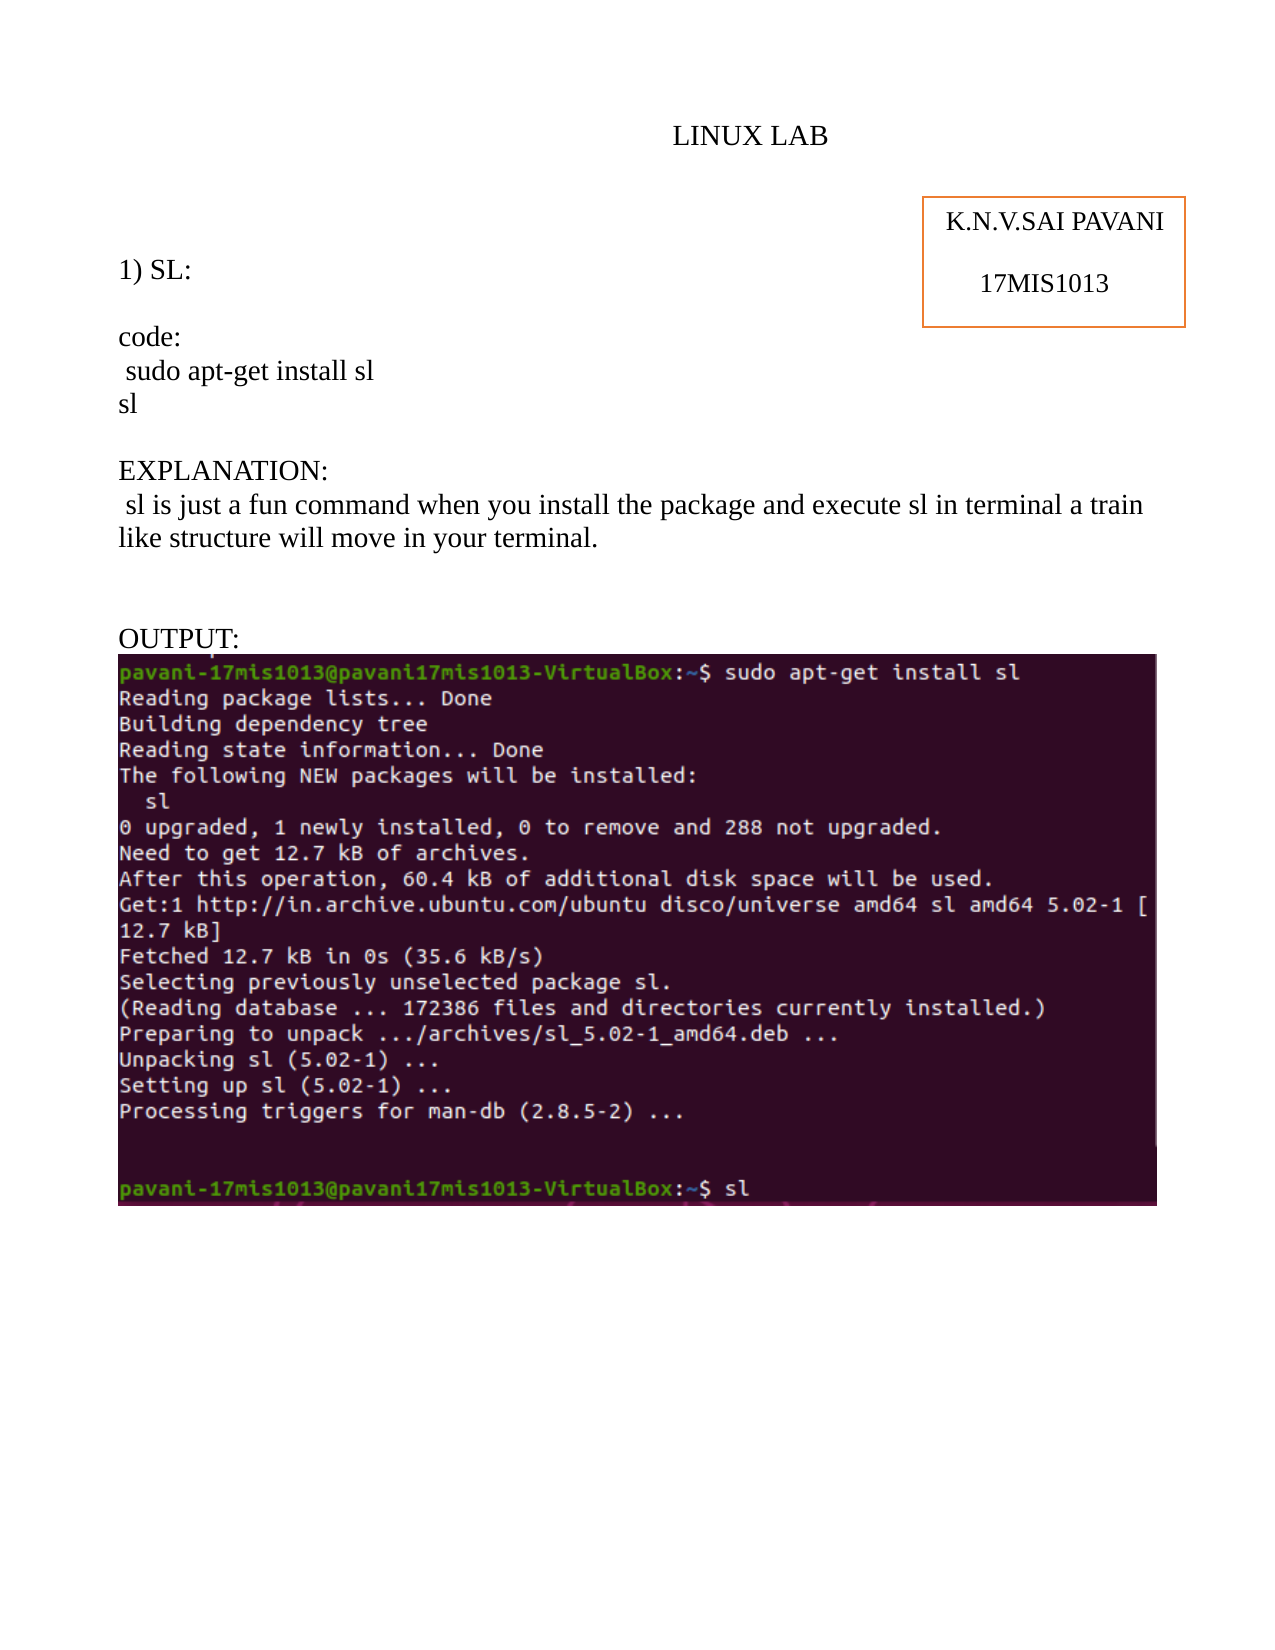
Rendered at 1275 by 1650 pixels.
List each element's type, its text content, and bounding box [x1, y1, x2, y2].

text OUTPUT: [118, 621, 1157, 654]
text EXPLANATION: [118, 453, 1157, 487]
text 1) SL: [118, 252, 922, 286]
text LINUX LAB [118, 118, 1157, 152]
text sl is just a fun command when you install the package and execute sl in terminal a train like structure will move in your terminal. [118, 487, 1157, 554]
text code: [118, 319, 1157, 353]
text 17MIS1013 [939, 267, 1169, 298]
text K.N.V.SAI PAVANI [939, 205, 1169, 236]
text sudo apt-get install sl [118, 353, 1157, 386]
text sl [118, 386, 1157, 420]
